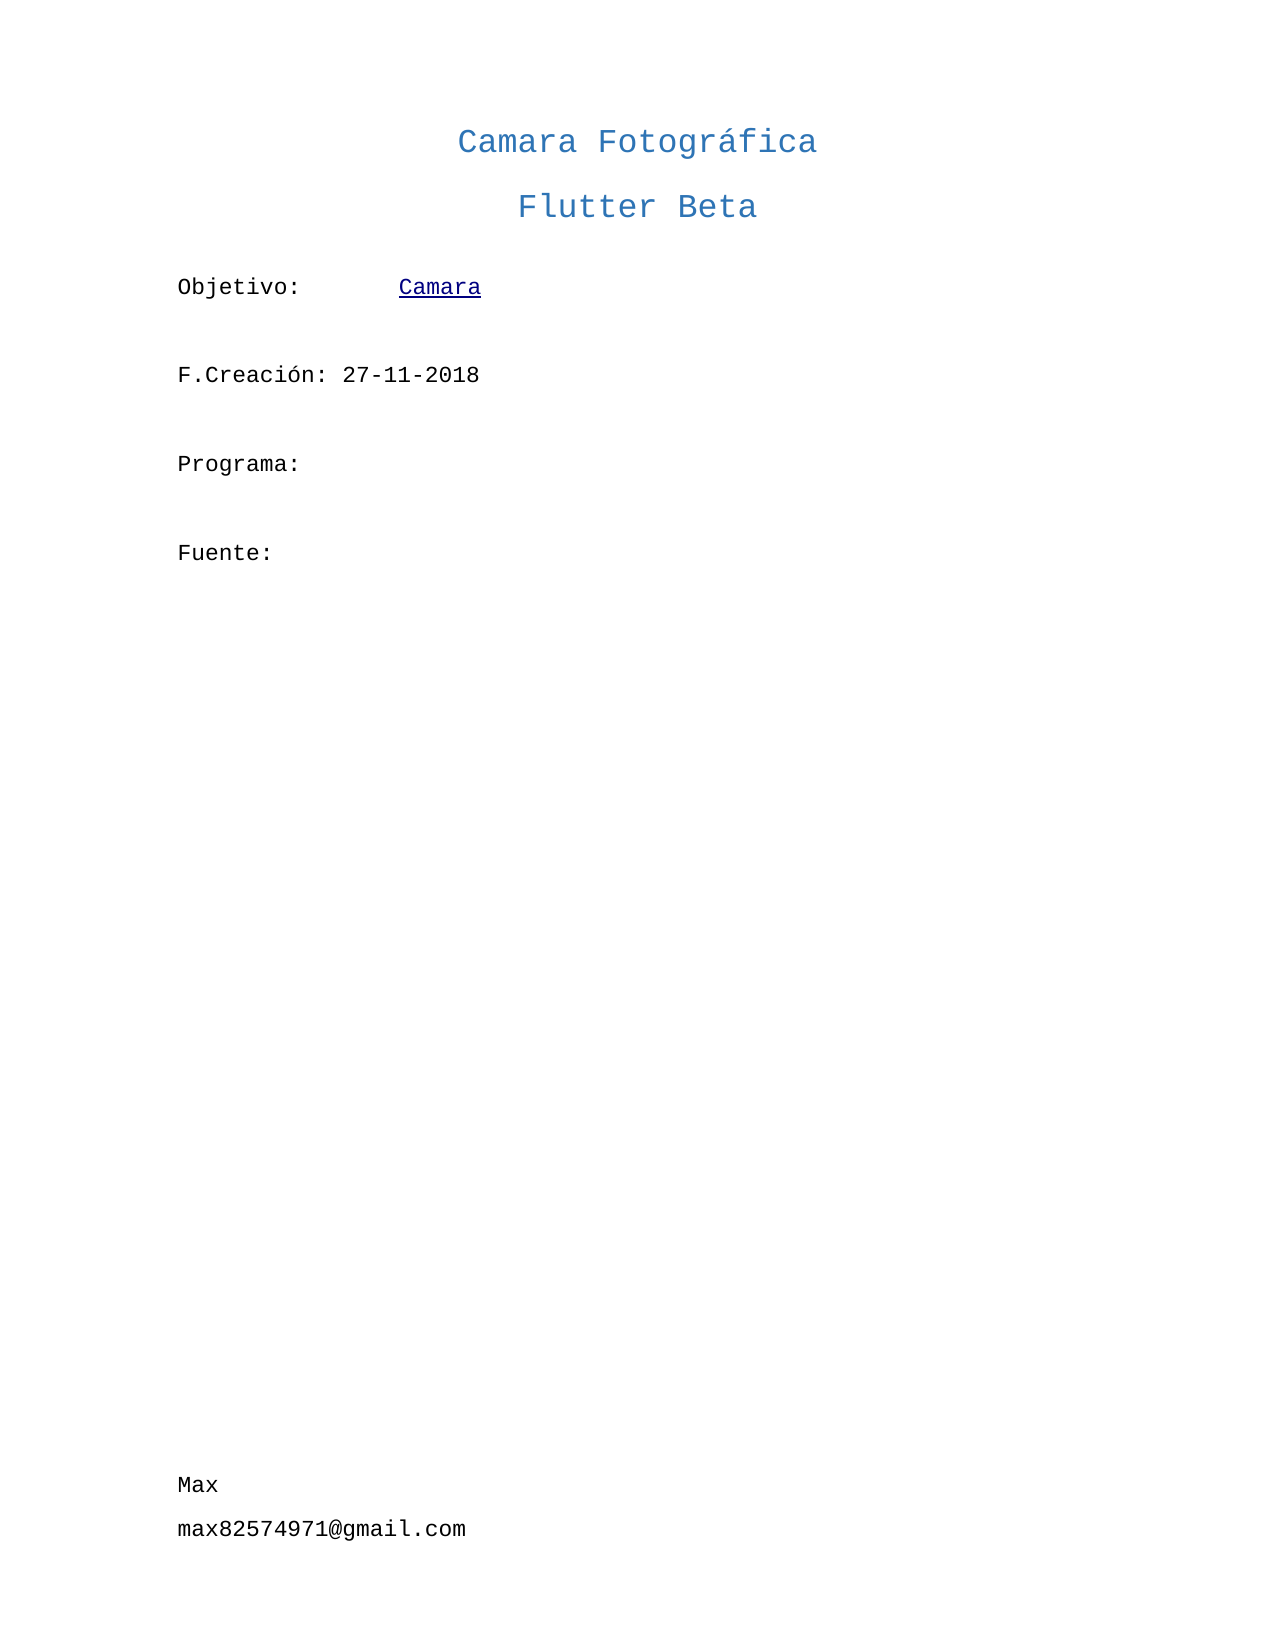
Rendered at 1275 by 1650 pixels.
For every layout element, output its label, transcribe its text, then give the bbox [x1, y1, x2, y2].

text F.Creación: 27-11-2018 [177, 364, 1098, 390]
text Objetivo: Camara [177, 275, 1098, 301]
text max82574971@gmail.com [177, 1517, 1098, 1543]
subtitle Flutter Beta [177, 190, 1098, 228]
text Max [177, 1473, 1098, 1499]
text Fuente: [177, 541, 1098, 567]
text Programa: [177, 452, 1098, 478]
subtitle Camara Fotográfica [177, 125, 1098, 163]
